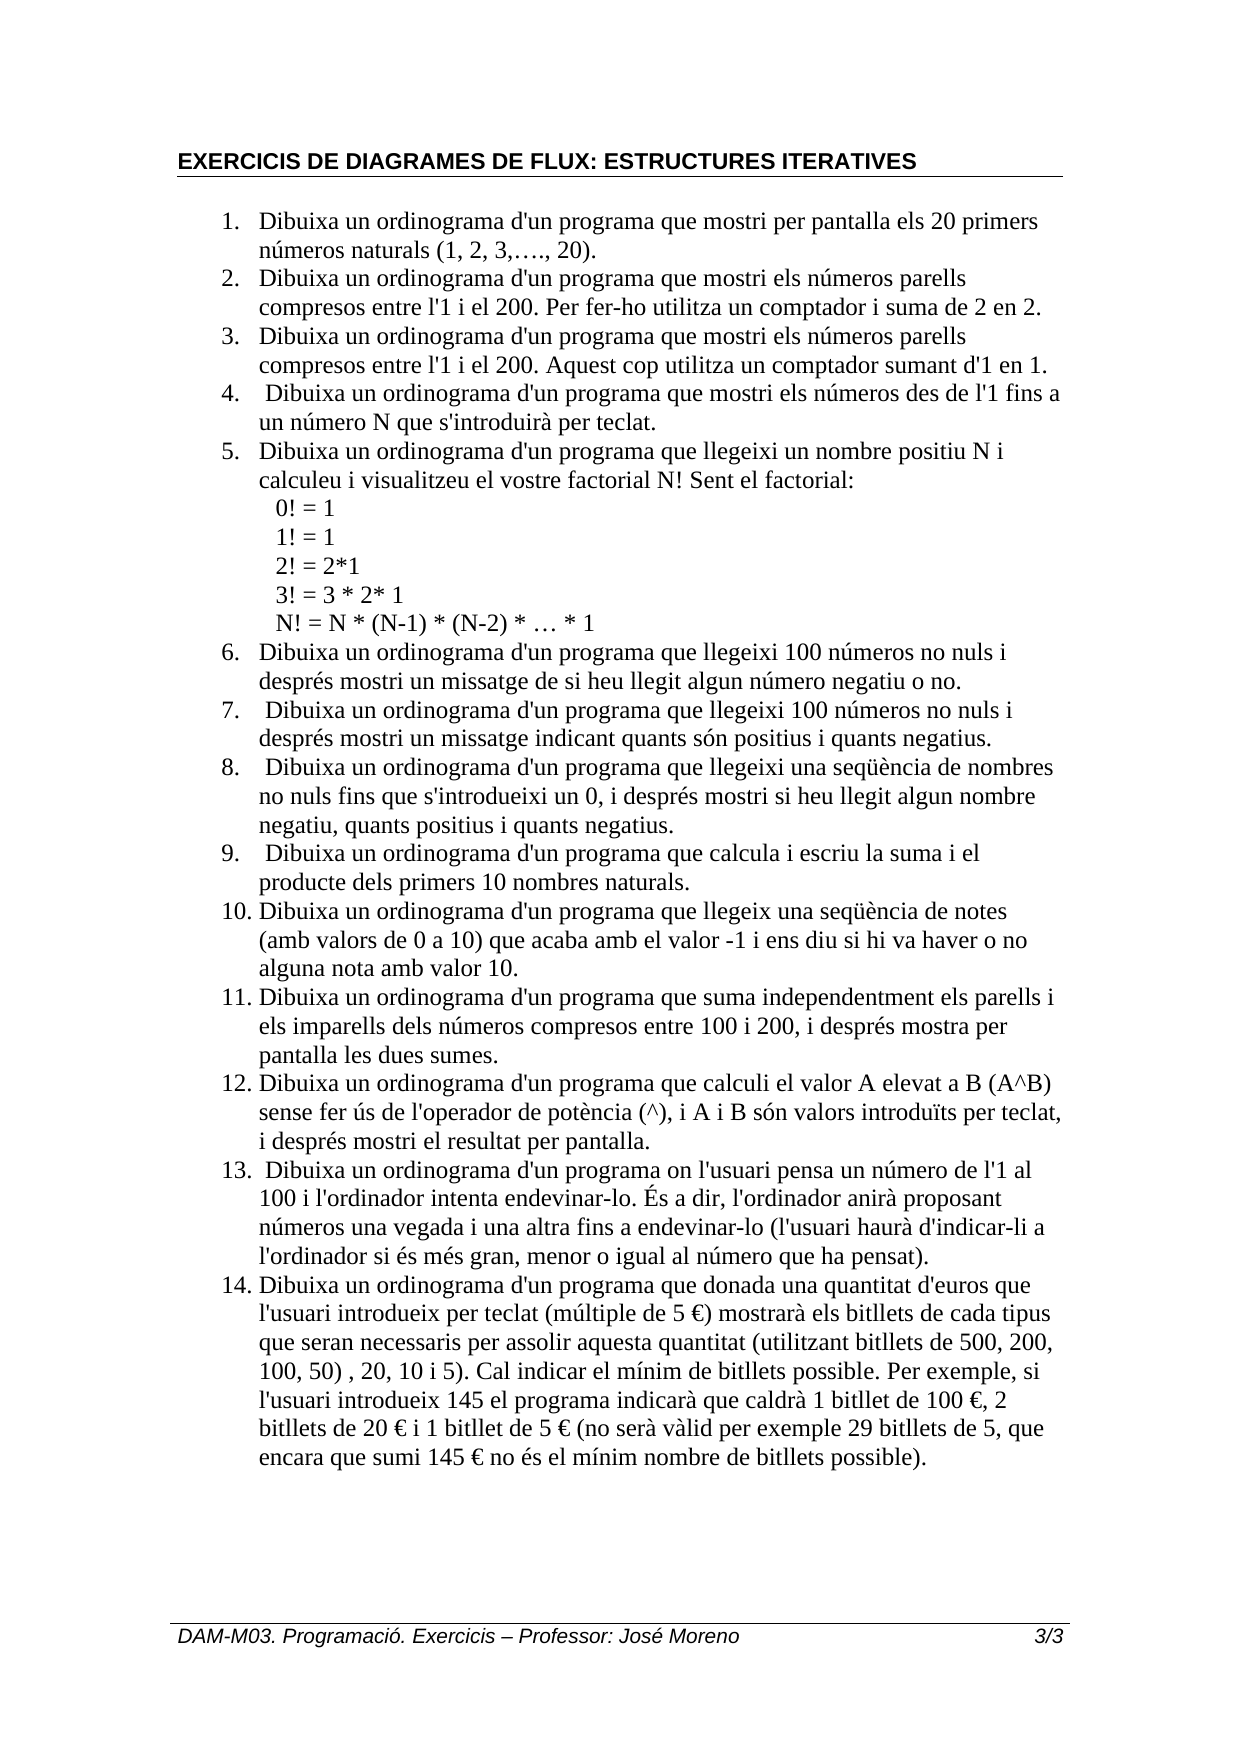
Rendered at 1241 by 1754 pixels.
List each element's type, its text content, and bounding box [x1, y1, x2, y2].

list Dibuixa un ordinograma d'un programa que llegeixi 100 números no nuls i després mostri un missatge indicant quants són positius i quants negatius. [221, 695, 1063, 752]
list Dibuixa un ordinograma d'un programa que mostri els números parells compresos entre l'1 i el 200. Aquest cop utilitza un comptador sumant d'1 en 1. [221, 321, 1063, 378]
text N! = N * (N-1) * (N-2) * … * 1 [207, 608, 1063, 637]
text 3! = 3 * 2* 1 [207, 580, 1063, 608]
text 0! = 1 [207, 493, 1063, 522]
list Dibuixa un ordinograma d'un programa que donada una quantitat d'euros que l'usuari introdueix per teclat (múltiple de 5 €) mostrarà els bitllets de cada tipus que seran necessaris per assolir aquesta quantitat (utilitzant bitllets de 500, 200, 100, 50) , 20, 10 i 5). Cal indicar el mínim de bitllets possible. Per exemple, si l'usuari introdueix 145 el programa indicarà que caldrà 1 bitllet de 100 €, 2 bitllets de 20 € i 1 bitllet de 5 € (no serà vàlid per exemple 29 bitllets de 5, que encara que sumi 145 € no és el mínim nombre de bitllets possible). [221, 1270, 1063, 1471]
list Dibuixa un ordinograma d'un programa que llegeixi 100 números no nuls i després mostri un missatge de si heu llegit algun número negatiu o no. [221, 637, 1063, 695]
list Dibuixa un ordinograma d'un programa que llegeixi un nombre positiu N i calculeu i visualitzeu el vostre factorial N! Sent el factorial: [221, 436, 1063, 493]
text 2! = 2*1 [207, 551, 1063, 580]
list Dibuixa un ordinograma d'un programa que suma independentment els parells i els imparells dels números compresos entre 100 i 200, i després mostra per pantalla les dues sumes. [221, 982, 1063, 1068]
subtitle EXERCICIS DE DIAGRAMES DE FLUX: ESTRUCTURES ITERATIVES [177, 148, 1063, 176]
list Dibuixa un ordinograma d'un programa que mostri els números parells compresos entre l'1 i el 200. Per fer-ho utilitza un comptador i suma de 2 en 2. [221, 263, 1063, 321]
list Dibuixa un ordinograma d'un programa on l'usuari pensa un número de l'1 al 100 i l'ordinador intenta endevinar-lo. És a dir, l'ordinador anirà proposant números una vegada i una altra fins a endevinar-lo (l'usuari haurà d'indicar-li a l'ordinador si és més gran, menor o igual al número que ha pensat). [221, 1155, 1063, 1270]
list Dibuixa un ordinograma d'un programa que llegeixi una seqüència de nombres no nuls fins que s'introdueixi un 0, i després mostri si heu llegit algun nombre negatiu, quants positius i quants negatius. [221, 752, 1063, 838]
list Dibuixa un ordinograma d'un programa que calcula i escriu la suma i el producte dels primers 10 nombres naturals. [221, 838, 1063, 896]
list Dibuixa un ordinograma d'un programa que mostri els números des de l'1 fins a un número N que s'introduirà per teclat. [221, 378, 1063, 436]
list Dibuixa un ordinograma d'un programa que llegeix una seqüència de notes (amb valors de 0 a 10) que acaba amb el valor -1 i ens diu si hi va haver o no alguna nota amb valor 10. [221, 896, 1063, 982]
list Dibuixa un ordinograma d'un programa que calculi el valor A elevat a B (A^B) sense fer ús de l'operador de potència (^), i A i B són valors introduïts per teclat, i després mostri el resultat per pantalla. [221, 1068, 1063, 1155]
text 1! = 1 [207, 522, 1063, 551]
list Dibuixa un ordinograma d'un programa que mostri per pantalla els 20 primers números naturals (1, 2, 3,…., 20). [221, 206, 1063, 263]
